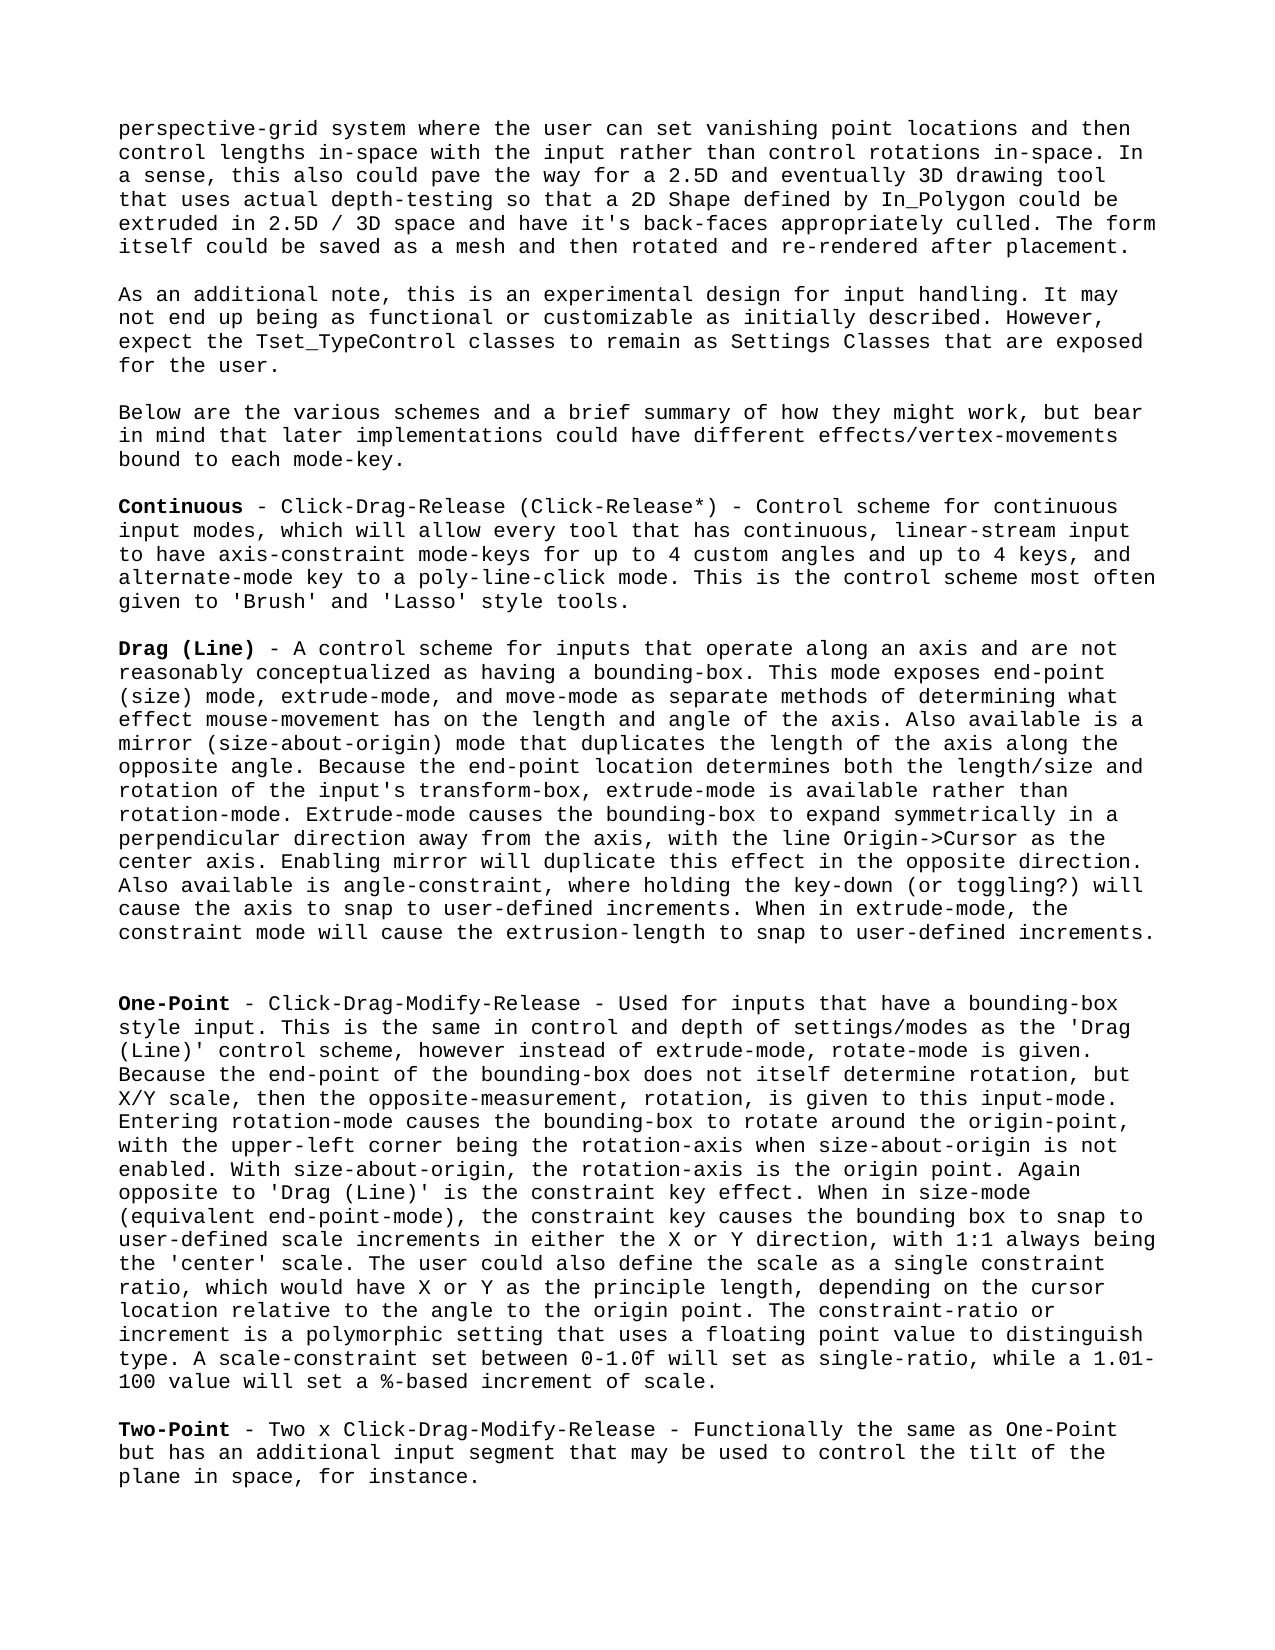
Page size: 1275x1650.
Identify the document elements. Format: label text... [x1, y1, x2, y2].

text One-Point - Click-Drag-Modify-Release - Used for inputs that have a bounding-box style input. This is the same in control and depth of settings/modes as the 'Drag (Line)' control scheme, however instead of extrude-mode, rotate-mode is given. Because the end-point of the bounding-box does not itself determine rotation, but X/Y scale, then the opposite-measurement, rotation, is given to this input-mode. Entering rotation-mode causes the bounding-box to rotate around the origin-point, with the upper-left corner being the rotation-axis when size-about-origin is not enabled. With size-about-origin, the rotation-axis is the origin point. Again opposite to 'Drag (Line)' is the constraint key effect. When in size-mode (equivalent end-point-mode), the constraint key causes the bounding box to snap to user-defined scale increments in either the X or Y direction, with 1:1 always being the 'center' scale. The user could also define the scale as a single constraint ratio, which would have X or Y as the principle length, depending on the cursor location relative to the angle to the origin point. The constraint-ratio or increment is a polymorphic setting that uses a floating point value to distinguish type. A scale-constraint set between 0-1.0f will set as single-ratio, while a 1.01-100 value will set a %-based increment of scale. [118, 993, 1157, 1395]
text Below are the various schemes and a brief summary of how they might work, but bear in mind that later implementations could have different effects/vertex-movements bound to each mode-key. [118, 402, 1157, 473]
text As an additional note, this is an experimental design for input handling. It may not end up being as functional or customizable as initially described. However, expect the Tset_TypeControl classes to remain as Settings Classes that are exposed for the user. [118, 284, 1157, 378]
text Two-Point - Two x Click-Drag-Modify-Release - Functionally the same as One-Point but has an additional input segment that may be used to control the tilt of the plane in space, for instance. [118, 1419, 1157, 1489]
text perspective-grid system where the user can set vanishing point locations and then control lengths in-space with the input rather than control rotations in-space. In a sense, this also could pave the way for a 2.5D and eventually 3D drawing tool that uses actual depth-testing so that a 2D Shape defined by In_Polygon could be extruded in 2.5D / 3D space and have it's back-faces appropriately culled. The form itself could be saved as a mesh and then rotated and re-rendered after placement. [118, 118, 1157, 260]
text Continuous - Click-Drag-Release (Click-Release*) - Control scheme for continuous input modes, which will allow every tool that has continuous, linear-stream input to have axis-constraint mode-keys for up to 4 custom angles and up to 4 keys, and alternate-mode key to a poly-line-click mode. This is the control scheme most often given to 'Brush' and 'Lasso' style tools. [118, 496, 1157, 615]
text Drag (Line) - A control scheme for inputs that operate along an axis and are not reasonably conceptualized as having a bounding-box. This mode exposes end-point (size) mode, extrude-mode, and move-mode as separate methods of determining what effect mouse-movement has on the length and angle of the axis. Also available is a mirror (size-about-origin) mode that duplicates the length of the axis along the opposite angle. Because the end-point location determines both the length/size and rotation of the input's transform-box, extrude-mode is available rather than rotation-mode. Extrude-mode causes the bounding-box to expand symmetrically in a perpendicular direction away from the axis, with the line Origin->Cursor as the center axis. Enabling mirror will duplicate this effect in the opposite direction. Also available is angle-constraint, where holding the key-down (or toggling?) will cause the axis to snap to user-defined increments. When in extrude-mode, the constraint mode will cause the extrusion-length to snap to user-defined increments. [118, 638, 1157, 946]
